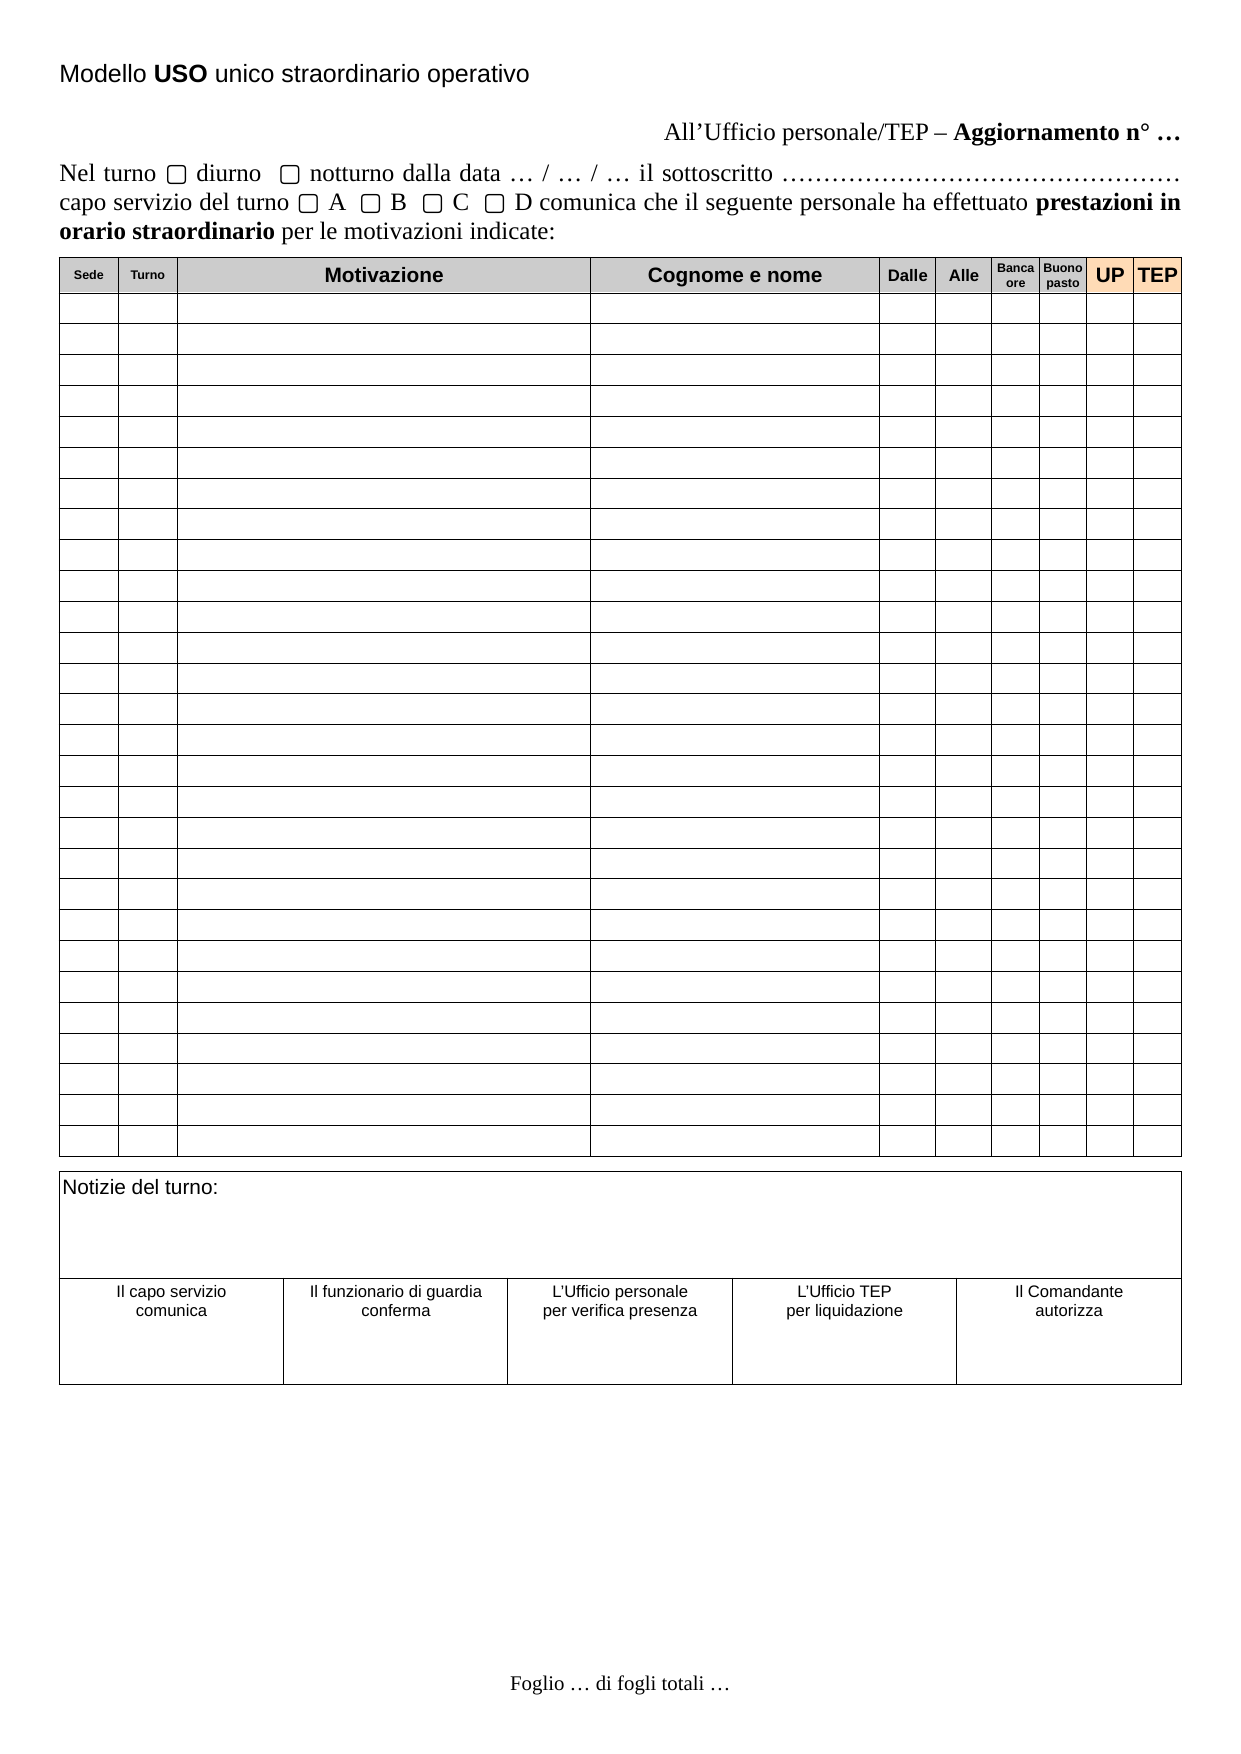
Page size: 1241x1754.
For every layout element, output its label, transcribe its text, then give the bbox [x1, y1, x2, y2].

table_cell Il funzionario di guardia conferma [284, 1279, 507, 1384]
table_cell [1087, 756, 1133, 786]
table_cell [880, 417, 935, 447]
table_cell [119, 910, 177, 940]
table_cell [1040, 664, 1086, 693]
table_cell [880, 694, 935, 724]
table_cell [992, 910, 1039, 940]
table_cell [1087, 448, 1133, 477]
table_cell [60, 910, 118, 940]
table_cell [119, 509, 177, 539]
table_cell [119, 294, 177, 323]
table_cell [60, 479, 118, 508]
table_cell [1087, 571, 1133, 601]
table_cell [119, 602, 177, 632]
table_cell [936, 633, 991, 662]
table_cell [880, 479, 935, 508]
table_cell [1134, 941, 1181, 971]
table_cell [591, 324, 879, 354]
table_cell [1134, 849, 1181, 878]
table_cell [992, 633, 1039, 662]
table_cell [60, 694, 118, 724]
table_cell [936, 756, 991, 786]
table_cell [992, 725, 1039, 755]
table_cell [936, 849, 991, 878]
table_cell [1040, 725, 1086, 755]
table_cell [992, 479, 1039, 508]
table_cell [119, 324, 177, 354]
table_cell [591, 725, 879, 755]
table_cell [880, 1095, 935, 1125]
table_cell [1134, 324, 1181, 354]
table_cell [992, 879, 1039, 909]
table_cell [936, 1003, 991, 1032]
table_cell [880, 1064, 935, 1094]
table_cell Il capo servizio comunica [60, 1279, 283, 1384]
table_cell [591, 818, 879, 847]
table_cell [1040, 1003, 1086, 1032]
table_cell [591, 910, 879, 940]
table_cell [60, 448, 118, 477]
table_cell [1087, 1034, 1133, 1063]
table_cell [1134, 725, 1181, 755]
table_cell [60, 602, 118, 632]
table_cell [1087, 633, 1133, 662]
text All’Ufficio personale/TEP – Aggiornamento n° … [59, 117, 1181, 146]
table_cell [591, 879, 879, 909]
table_cell [591, 941, 879, 971]
table_cell [1134, 509, 1181, 539]
table_cell [1040, 818, 1086, 847]
table_cell [880, 386, 935, 416]
table_cell [1134, 818, 1181, 847]
table_cell [1134, 1064, 1181, 1094]
table_cell [178, 1034, 590, 1063]
table_cell [1087, 540, 1133, 570]
table_header TEP [1134, 258, 1181, 292]
table_cell [1040, 571, 1086, 601]
table_cell [1040, 1034, 1086, 1063]
table_cell [119, 386, 177, 416]
table_cell [880, 1034, 935, 1063]
table_cell [119, 1095, 177, 1125]
table_cell [60, 664, 118, 693]
table_cell [1134, 1034, 1181, 1063]
table_cell [178, 294, 590, 323]
table_cell [1134, 355, 1181, 385]
table_cell [1134, 448, 1181, 477]
table_cell [60, 1095, 118, 1125]
table_cell [1134, 633, 1181, 662]
table_cell [1134, 756, 1181, 786]
table_cell [178, 694, 590, 724]
table_cell [178, 787, 590, 817]
table_cell [1134, 694, 1181, 724]
table_cell [1040, 787, 1086, 817]
table_cell [992, 1126, 1039, 1156]
table_cell [1040, 324, 1086, 354]
table_cell [119, 1003, 177, 1032]
table_cell [992, 756, 1039, 786]
table_cell [1134, 1126, 1181, 1156]
table_cell [1040, 756, 1086, 786]
table_cell [119, 540, 177, 570]
table_cell [936, 1034, 991, 1063]
table_cell [1134, 910, 1181, 940]
table_cell [880, 602, 935, 632]
table_cell [1087, 1126, 1133, 1156]
table_cell [1040, 879, 1086, 909]
table_cell [1040, 540, 1086, 570]
table_cell [119, 725, 177, 755]
table_cell [60, 571, 118, 601]
table_cell [992, 602, 1039, 632]
table_cell [1087, 1003, 1133, 1032]
table_cell [119, 879, 177, 909]
table_cell [1040, 294, 1086, 323]
table_cell [178, 849, 590, 878]
table_cell [60, 386, 118, 416]
table_cell [936, 910, 991, 940]
table_cell [591, 417, 879, 447]
table_cell [591, 571, 879, 601]
table_header Cognome e nome [591, 258, 879, 292]
table_header Motivazione [178, 258, 590, 292]
table_cell [936, 540, 991, 570]
table_cell [936, 1064, 991, 1094]
table_cell [178, 509, 590, 539]
table_cell [880, 941, 935, 971]
table_cell [936, 1095, 991, 1125]
table_cell [1087, 694, 1133, 724]
table_cell [591, 1034, 879, 1063]
table_cell [178, 1003, 590, 1032]
table_cell [60, 1126, 118, 1156]
table_cell L’Ufficio personale per verifica presenza [508, 1279, 732, 1384]
table_cell [1087, 1064, 1133, 1094]
table_cell [880, 509, 935, 539]
table_cell [880, 910, 935, 940]
table_cell [1134, 602, 1181, 632]
table_cell [936, 294, 991, 323]
table_cell [60, 818, 118, 847]
table_cell [1087, 417, 1133, 447]
table_cell [992, 386, 1039, 416]
text Nel turno ▢ diurno ▢ notturno dalla data … / … / … il sottoscritto ………………………………………… capo servizio del turno ▢ A ▢ B ▢ C ▢ D comunica che il seguente personale ha effettuato prestazioni in orario straordinario per le motivazioni indicate: [59, 158, 1181, 245]
table_cell [591, 602, 879, 632]
table_cell [936, 879, 991, 909]
table_cell [591, 294, 879, 323]
table_cell [119, 972, 177, 1002]
table_cell [936, 571, 991, 601]
table_header Buono pasto [1040, 258, 1086, 292]
table_cell [936, 324, 991, 354]
table_cell [936, 602, 991, 632]
table_cell [1134, 1095, 1181, 1125]
table_cell [178, 571, 590, 601]
table_cell [880, 787, 935, 817]
table_cell [1087, 941, 1133, 971]
table_cell [992, 972, 1039, 1002]
table_cell [936, 509, 991, 539]
table_cell [1040, 1095, 1086, 1125]
table_cell [591, 972, 879, 1002]
table_cell [992, 787, 1039, 817]
table_cell [591, 509, 879, 539]
table_cell [880, 756, 935, 786]
table_cell [936, 664, 991, 693]
table_cell [992, 1064, 1039, 1094]
table_cell [60, 324, 118, 354]
table_cell [178, 448, 590, 477]
table_cell [1040, 417, 1086, 447]
table_cell [60, 540, 118, 570]
table_cell [1040, 849, 1086, 878]
table_header Banca ore [992, 258, 1039, 292]
table_header Sede [60, 258, 118, 292]
table_cell [992, 448, 1039, 477]
table_cell [1134, 294, 1181, 323]
table_cell [1087, 664, 1133, 693]
table_cell [880, 633, 935, 662]
table_cell [1087, 725, 1133, 755]
table_cell [1087, 910, 1133, 940]
table_cell [60, 879, 118, 909]
table_cell [60, 1034, 118, 1063]
table_cell [1087, 479, 1133, 508]
table_cell [1087, 602, 1133, 632]
table_cell [992, 294, 1039, 323]
table_cell [880, 571, 935, 601]
table_cell [1134, 540, 1181, 570]
table_cell [60, 294, 118, 323]
table_cell [60, 1064, 118, 1094]
table_cell [119, 355, 177, 385]
table_cell [1134, 479, 1181, 508]
table_cell [1040, 448, 1086, 477]
table_cell [119, 479, 177, 508]
table_cell [880, 1003, 935, 1032]
table_cell [1040, 633, 1086, 662]
table_header Notizie del turno: [60, 1172, 1181, 1277]
table_cell [178, 417, 590, 447]
table_cell [178, 664, 590, 693]
table_cell [936, 972, 991, 1002]
table_cell [178, 910, 590, 940]
table_cell [178, 479, 590, 508]
table_cell [119, 941, 177, 971]
table_cell [591, 448, 879, 477]
table_cell [119, 571, 177, 601]
table_cell [1087, 294, 1133, 323]
table_cell [119, 787, 177, 817]
table_cell [119, 633, 177, 662]
table_cell [992, 1095, 1039, 1125]
table_cell [992, 1034, 1039, 1063]
table_cell [60, 941, 118, 971]
table_cell [1134, 787, 1181, 817]
table_cell [591, 787, 879, 817]
table_cell [1040, 355, 1086, 385]
table_cell [992, 509, 1039, 539]
table_cell [119, 448, 177, 477]
table_header Alle [936, 258, 991, 292]
table_cell [178, 324, 590, 354]
table_cell [119, 1034, 177, 1063]
table_cell [60, 849, 118, 878]
table_cell [880, 664, 935, 693]
table_cell [60, 633, 118, 662]
table_cell [880, 355, 935, 385]
table_cell [178, 355, 590, 385]
table_cell [880, 540, 935, 570]
table_cell [936, 787, 991, 817]
table_cell [1087, 355, 1133, 385]
table_cell [591, 633, 879, 662]
table_cell [591, 479, 879, 508]
table_cell [1040, 602, 1086, 632]
table_cell [880, 879, 935, 909]
table_cell [992, 849, 1039, 878]
table_cell [1087, 509, 1133, 539]
table_cell [60, 756, 118, 786]
table_cell [1134, 879, 1181, 909]
table_cell [178, 818, 590, 847]
table_cell [992, 355, 1039, 385]
table_cell [1087, 818, 1133, 847]
table_cell [992, 1003, 1039, 1032]
table_cell [178, 756, 590, 786]
table_cell [119, 694, 177, 724]
table_cell [1087, 849, 1133, 878]
table_cell [60, 1003, 118, 1032]
table_cell [119, 1064, 177, 1094]
table_cell [178, 386, 590, 416]
table_cell [936, 479, 991, 508]
table_cell [119, 1126, 177, 1156]
table_cell [880, 972, 935, 1002]
table_cell [1040, 694, 1086, 724]
table_cell [992, 664, 1039, 693]
table_cell [992, 324, 1039, 354]
table_cell [1040, 972, 1086, 1002]
table_cell [936, 1126, 991, 1156]
table_cell [178, 1064, 590, 1094]
table_cell [1087, 1095, 1133, 1125]
table_cell [992, 818, 1039, 847]
table_cell [936, 417, 991, 447]
table_cell [880, 818, 935, 847]
table_cell [1087, 787, 1133, 817]
table_cell [591, 694, 879, 724]
table_cell [936, 818, 991, 847]
table_cell [936, 725, 991, 755]
table_cell [880, 294, 935, 323]
table_cell [880, 1126, 935, 1156]
table_cell [60, 417, 118, 447]
table_cell [178, 602, 590, 632]
table_cell [880, 725, 935, 755]
table_cell [880, 849, 935, 878]
table_cell [1087, 386, 1133, 416]
table_cell [178, 941, 590, 971]
table_cell [1087, 972, 1133, 1002]
table_cell [119, 849, 177, 878]
table_cell Il Comandante autorizza [957, 1279, 1181, 1384]
table_cell [1040, 509, 1086, 539]
table_header UP [1087, 258, 1133, 292]
table_cell [591, 756, 879, 786]
table_cell [1134, 386, 1181, 416]
table_cell [591, 386, 879, 416]
table_cell [936, 941, 991, 971]
table_cell [936, 355, 991, 385]
table_header Turno [119, 258, 177, 292]
table_cell [60, 787, 118, 817]
table_cell L’Ufficio TEP per liquidazione [733, 1279, 956, 1384]
table_cell [992, 540, 1039, 570]
table_cell [1040, 941, 1086, 971]
table_cell [60, 725, 118, 755]
table_cell [992, 941, 1039, 971]
table_cell [936, 386, 991, 416]
table_cell [1040, 1126, 1086, 1156]
table_cell [178, 972, 590, 1002]
table_cell [60, 972, 118, 1002]
table_cell [591, 1095, 879, 1125]
table_cell [591, 1003, 879, 1032]
table_cell [178, 725, 590, 755]
table_cell [178, 633, 590, 662]
table_cell [880, 324, 935, 354]
table_cell [1087, 879, 1133, 909]
table_cell [880, 448, 935, 477]
table_cell [1040, 910, 1086, 940]
table_cell [992, 571, 1039, 601]
table_cell [119, 818, 177, 847]
table_cell [591, 355, 879, 385]
table_cell [591, 1064, 879, 1094]
table_cell [60, 355, 118, 385]
table_cell [119, 417, 177, 447]
table_cell [178, 1095, 590, 1125]
table_cell [591, 849, 879, 878]
table_cell [1040, 479, 1086, 508]
table_cell [1134, 664, 1181, 693]
table_cell [936, 448, 991, 477]
table_header Dalle [880, 258, 935, 292]
table_cell [1040, 1064, 1086, 1094]
table_cell [591, 664, 879, 693]
table_cell [591, 1126, 879, 1156]
table_cell [591, 540, 879, 570]
table_cell [1040, 386, 1086, 416]
table_cell [119, 756, 177, 786]
table_cell [1134, 1003, 1181, 1032]
table_cell [992, 417, 1039, 447]
table_cell [178, 1126, 590, 1156]
table_cell [936, 694, 991, 724]
table_cell [1087, 324, 1133, 354]
table_cell [178, 540, 590, 570]
table_cell [119, 664, 177, 693]
table_cell [1134, 417, 1181, 447]
table_cell [1134, 571, 1181, 601]
table_cell [1134, 972, 1181, 1002]
table_cell [178, 879, 590, 909]
table_cell [992, 694, 1039, 724]
table_cell [60, 509, 118, 539]
